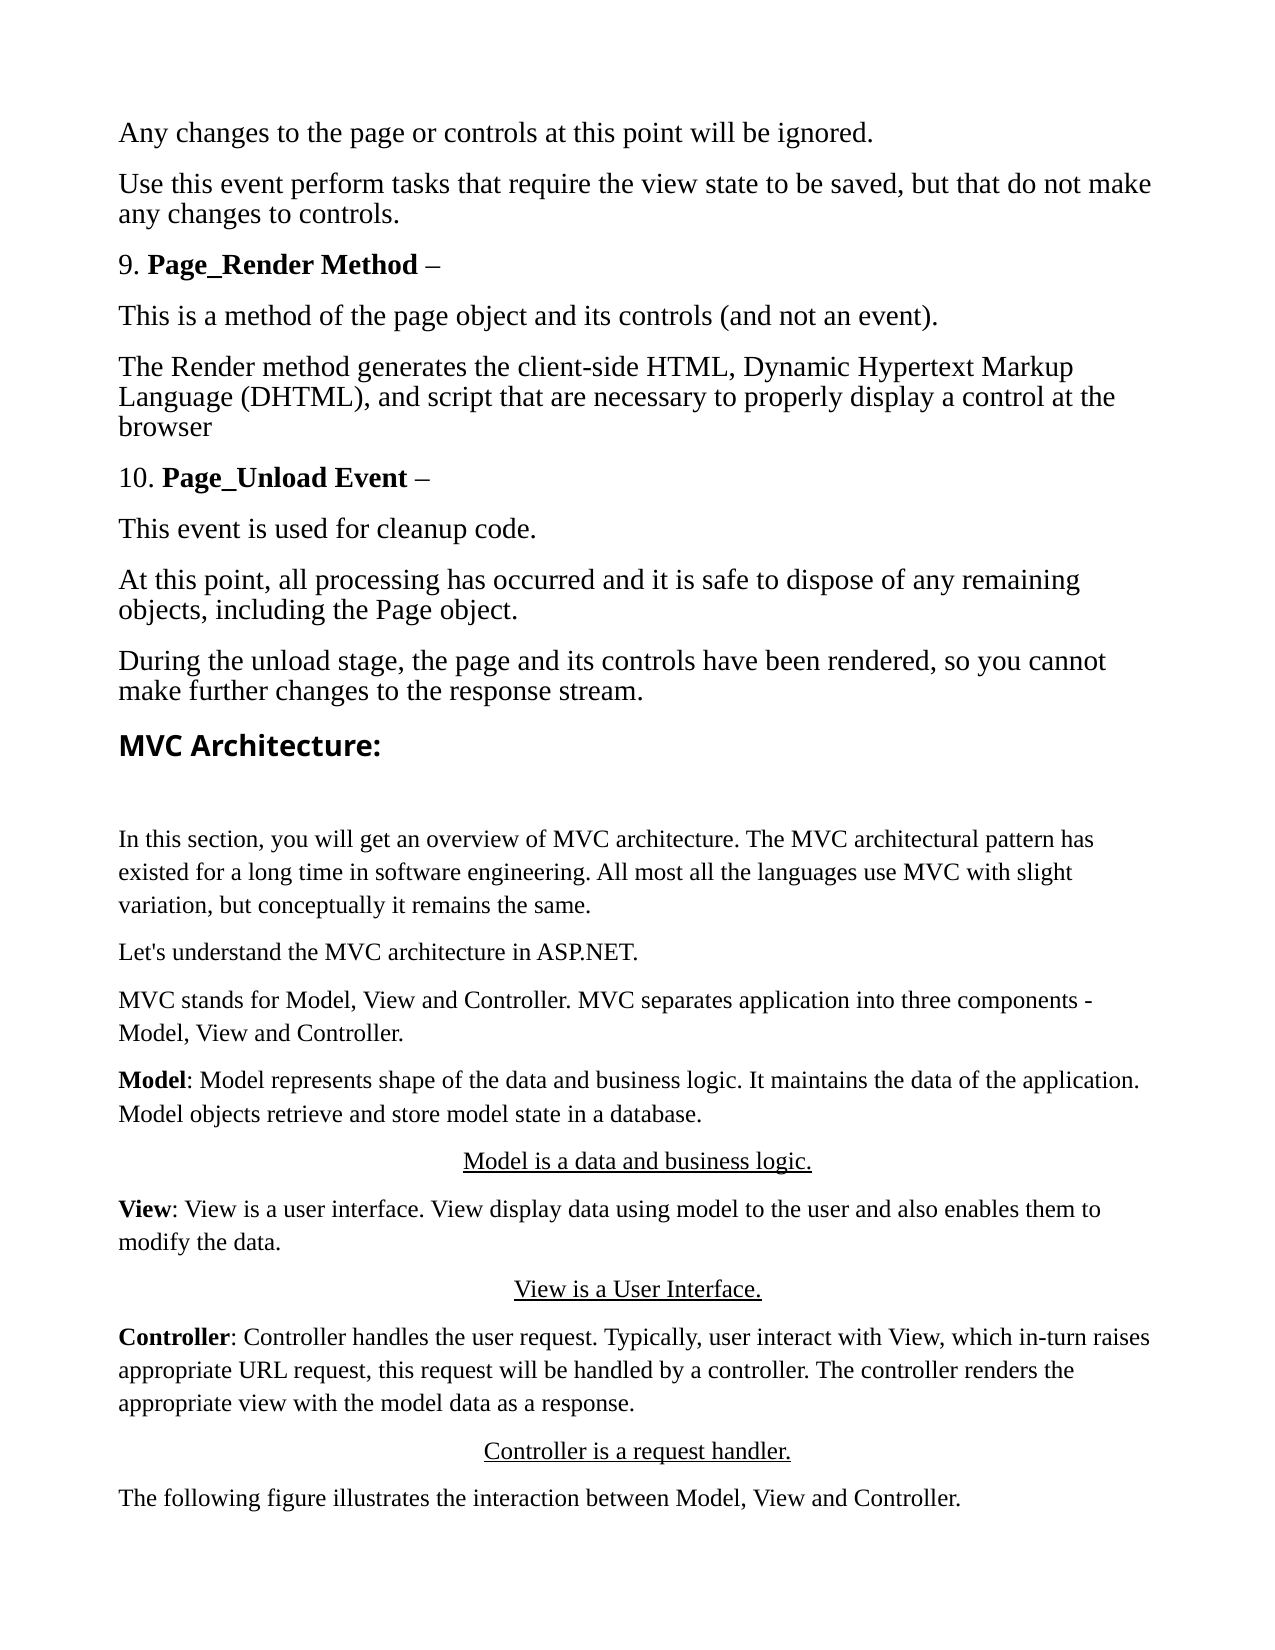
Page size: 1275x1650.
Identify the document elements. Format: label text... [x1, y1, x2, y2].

title At this point, all processing has occurred and it is safe to dispose of any remaining objects, including the Page object. [118, 565, 1157, 626]
title The Render method generates the client-side HTML, Dynamic Hypertext Markup Language (DHTML), and script that are necessary to properly display a control at the browser [118, 352, 1157, 443]
text View: View is a user interface. View display data using model to the user and also enables them to modify the data. [118, 1194, 1157, 1256]
text In this section, you will get an overview of MVC architecture. The MVC architectural pattern has existed for a long time in software engineering. All most all the languages use MVC with slight variation, but conceptually it remains the same. [118, 824, 1157, 918]
title This event is used for cleanup code. [118, 514, 1157, 544]
title This is a method of the page object and its controls (and not an event). [118, 301, 1157, 331]
text Model is a data and business logic. [118, 1146, 1157, 1175]
text MVC stands for Model, View and Controller. MVC separates application into three components - Model, View and Controller. [118, 985, 1157, 1047]
text View is a User Interface. [118, 1274, 1157, 1303]
text Model: Model represents shape of the data and business logic. It maintains the data of the application. Model objects retrieve and store model state in a database. [118, 1066, 1157, 1127]
title Use this event perform tasks that require the view state to be saved, but that do not make any changes to controls. [118, 169, 1157, 229]
text Let's understand the MVC architecture in ASP.NET. [118, 937, 1157, 966]
text Controller is a request handler. [118, 1436, 1157, 1464]
title 9. Page_Render Method – [118, 250, 1157, 280]
title 10. Page_Unload Event – [118, 463, 1157, 493]
text The following figure illustrates the interaction between Model, View and Controller. [118, 1483, 1157, 1512]
title During the unload stage, the page and its controls have been rendered, so you cannot make further changes to the response stream. [118, 646, 1157, 707]
title Any changes to the page or controls at this point will be ignored. [118, 118, 1157, 148]
subtitle MVC Architecture: [118, 728, 1157, 763]
text Controller: Controller handles the user request. Typically, user interact with View, which in-turn raises appropriate URL request, this request will be handled by a controller. The controller renders the appropriate view with the model data as a response. [118, 1322, 1157, 1417]
